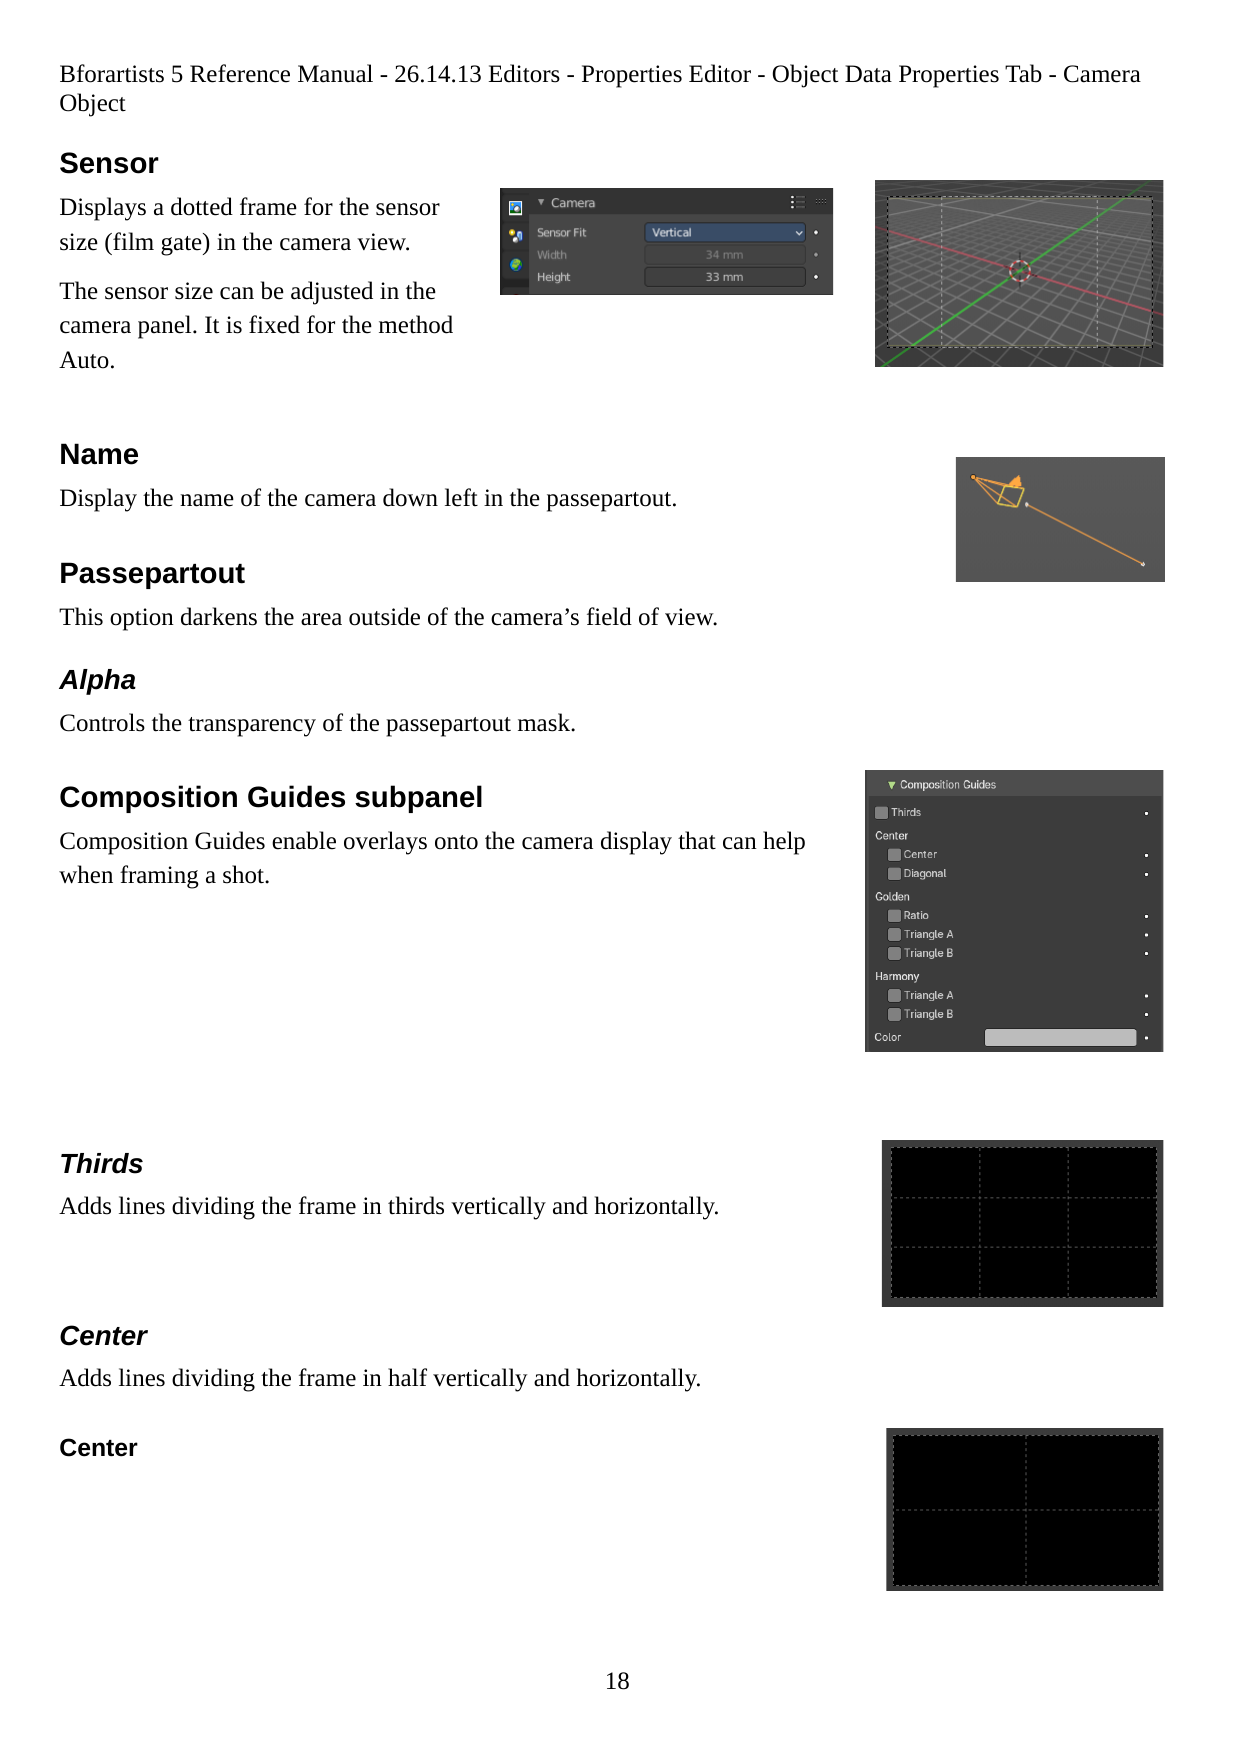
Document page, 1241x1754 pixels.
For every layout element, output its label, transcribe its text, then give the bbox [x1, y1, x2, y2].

picture [955, 457, 1165, 582]
text This option darkens the area outside of the camera’s field of view. [59, 602, 1181, 631]
subtitle Composition Guides subpanel [59, 780, 865, 813]
text Composition Guides enable overlays onto the camera display that can help when framing a shot. [59, 826, 865, 889]
picture [886, 1428, 1164, 1591]
subtitle Alpha [59, 663, 1181, 695]
subtitle [1164, 1433, 1181, 1462]
subtitle Sensor [59, 146, 1181, 180]
subtitle Name [59, 437, 1181, 471]
picture [500, 188, 834, 295]
text The sensor size can be adjusted in the camera panel. It is fixed for the method Auto. [59, 276, 1181, 373]
subtitle Thirds [59, 1147, 881, 1179]
text Displays a dotted frame for the sensor size (film gate) in the camera view. [59, 192, 500, 256]
text Adds lines dividing the frame in half vertically and horizontally. [59, 1363, 1181, 1392]
picture [865, 770, 1164, 1052]
picture [875, 180, 1164, 367]
text Adds lines dividing the frame in thirds vertically and horizontally. [59, 1191, 881, 1220]
subtitle [1164, 780, 1181, 813]
picture [881, 1140, 1164, 1307]
subtitle Center [59, 1433, 886, 1462]
text [834, 192, 875, 256]
text Controls the transparency of the passepartout mask. [59, 708, 1181, 736]
subtitle Passepartout [59, 556, 1181, 589]
text Display the name of the camera down left in the passepartout. [59, 483, 955, 512]
subtitle [1164, 1147, 1181, 1179]
subtitle Center [59, 1319, 1181, 1351]
